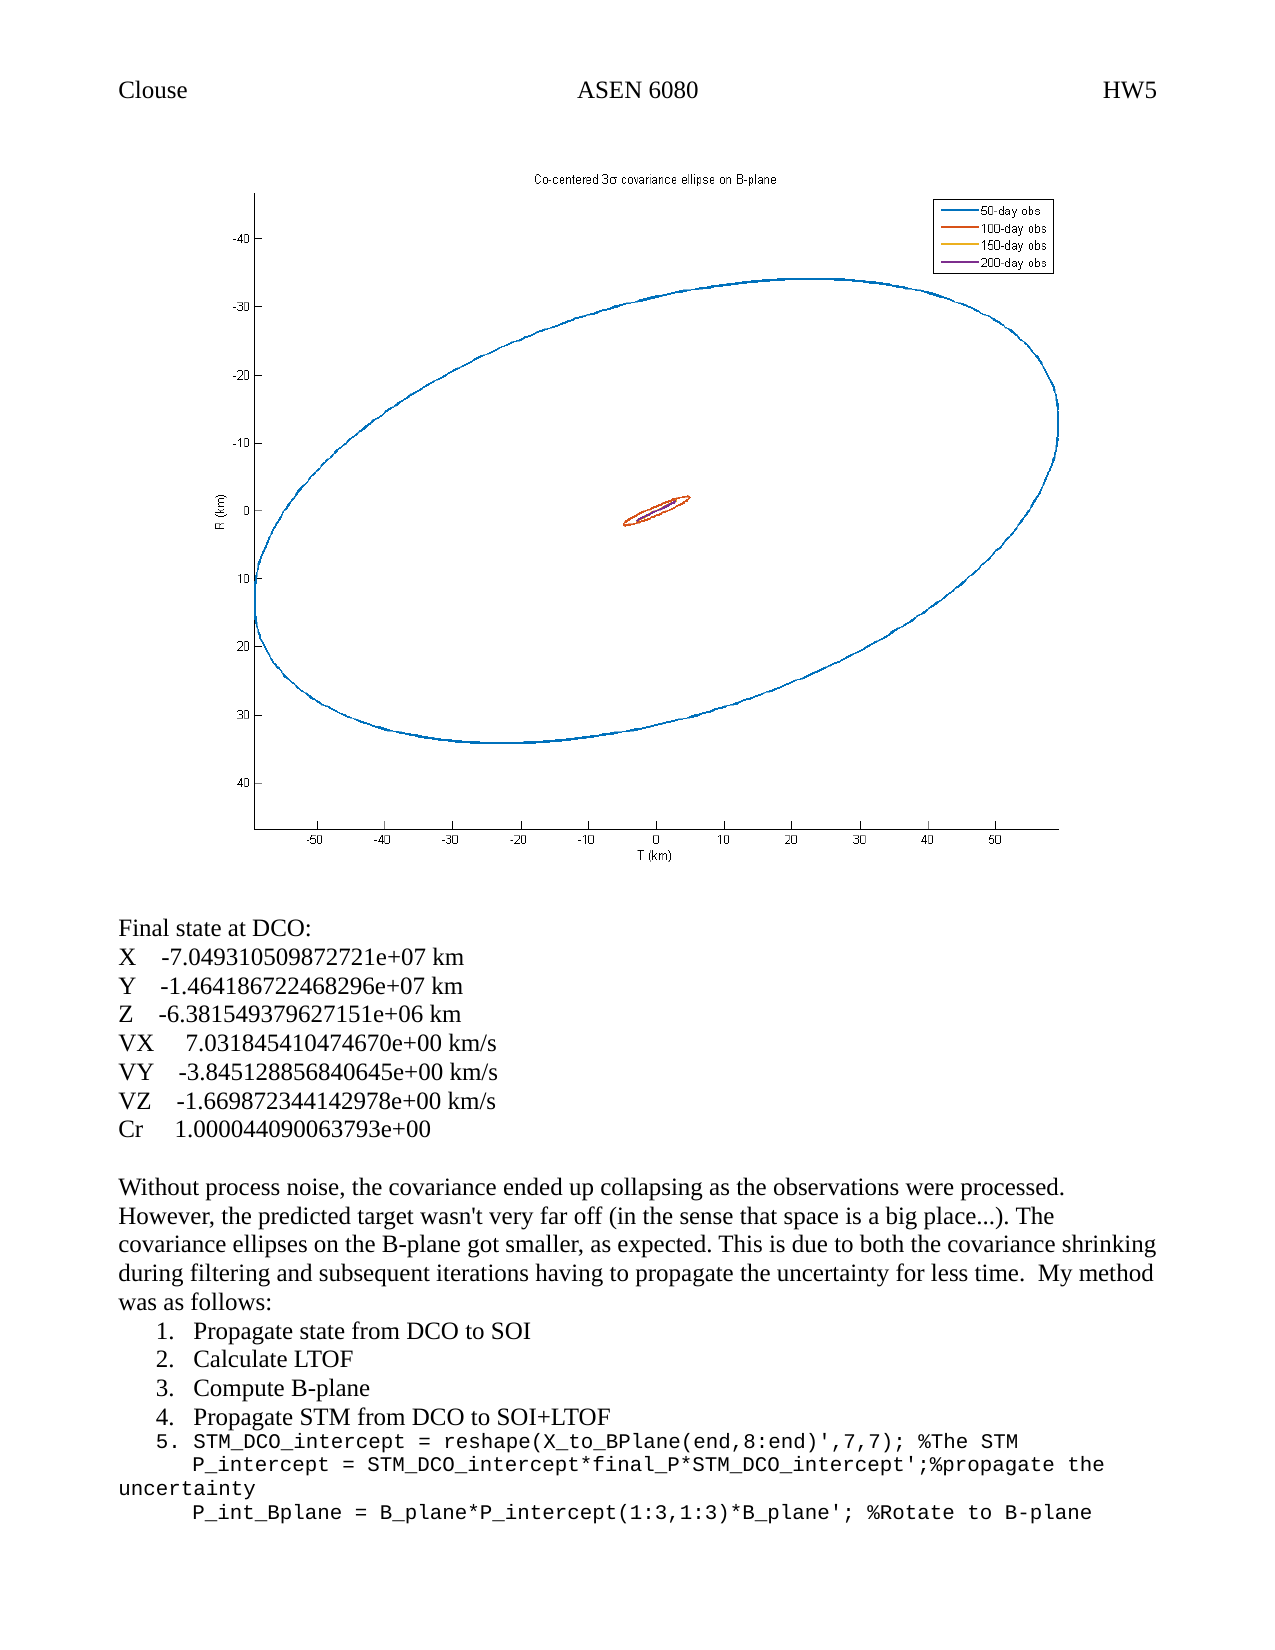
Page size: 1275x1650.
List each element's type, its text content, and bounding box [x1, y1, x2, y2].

text Z -6.381549379627151e+06 km [118, 999, 1157, 1028]
text VX 7.031845410474670e+00 km/s [118, 1028, 1157, 1057]
text Final state at DCO: [118, 914, 1157, 942]
list Calculate LTOF [156, 1344, 1157, 1373]
text Y -1.464186722468296e+07 km [118, 971, 1157, 999]
list Propagate state from DCO to SOI [156, 1316, 1157, 1344]
text VY -3.845128856840645e+00 km/s [118, 1057, 1157, 1086]
text VZ -1.669872344142978e+00 km/s [118, 1086, 1157, 1114]
text P_int_Bplane = B_plane*P_intercept(1:3,1:3)*B_plane'; %Rotate to B-plane [118, 1502, 1157, 1525]
text Cr 1.000044090063793e+00 [118, 1114, 1157, 1143]
picture [118, 135, 1157, 914]
text P_intercept = STM_DCO_intercept*final_P*STM_DCO_intercept';%propagate the uncertainty [118, 1454, 1157, 1502]
text X -7.049310509872721e+07 km [118, 942, 1157, 971]
text Without process noise, the covariance ended up collapsing as the observations were processed. However, the predicted target wasn't very far off (in the sense that space is a big place...). The covariance ellipses on the B-plane got smaller, as expected. This is due to both the covariance shrinking during filtering and subsequent iterations having to propagate the uncertainty for less time. My method was as follows: [118, 1172, 1157, 1316]
list STM_DCO_intercept = reshape(X_to_BPlane(end,8:end)',7,7); %The STM [156, 1431, 1157, 1454]
list Compute B-plane [156, 1373, 1157, 1402]
list Propagate STM from DCO to SOI+LTOF [156, 1402, 1157, 1431]
